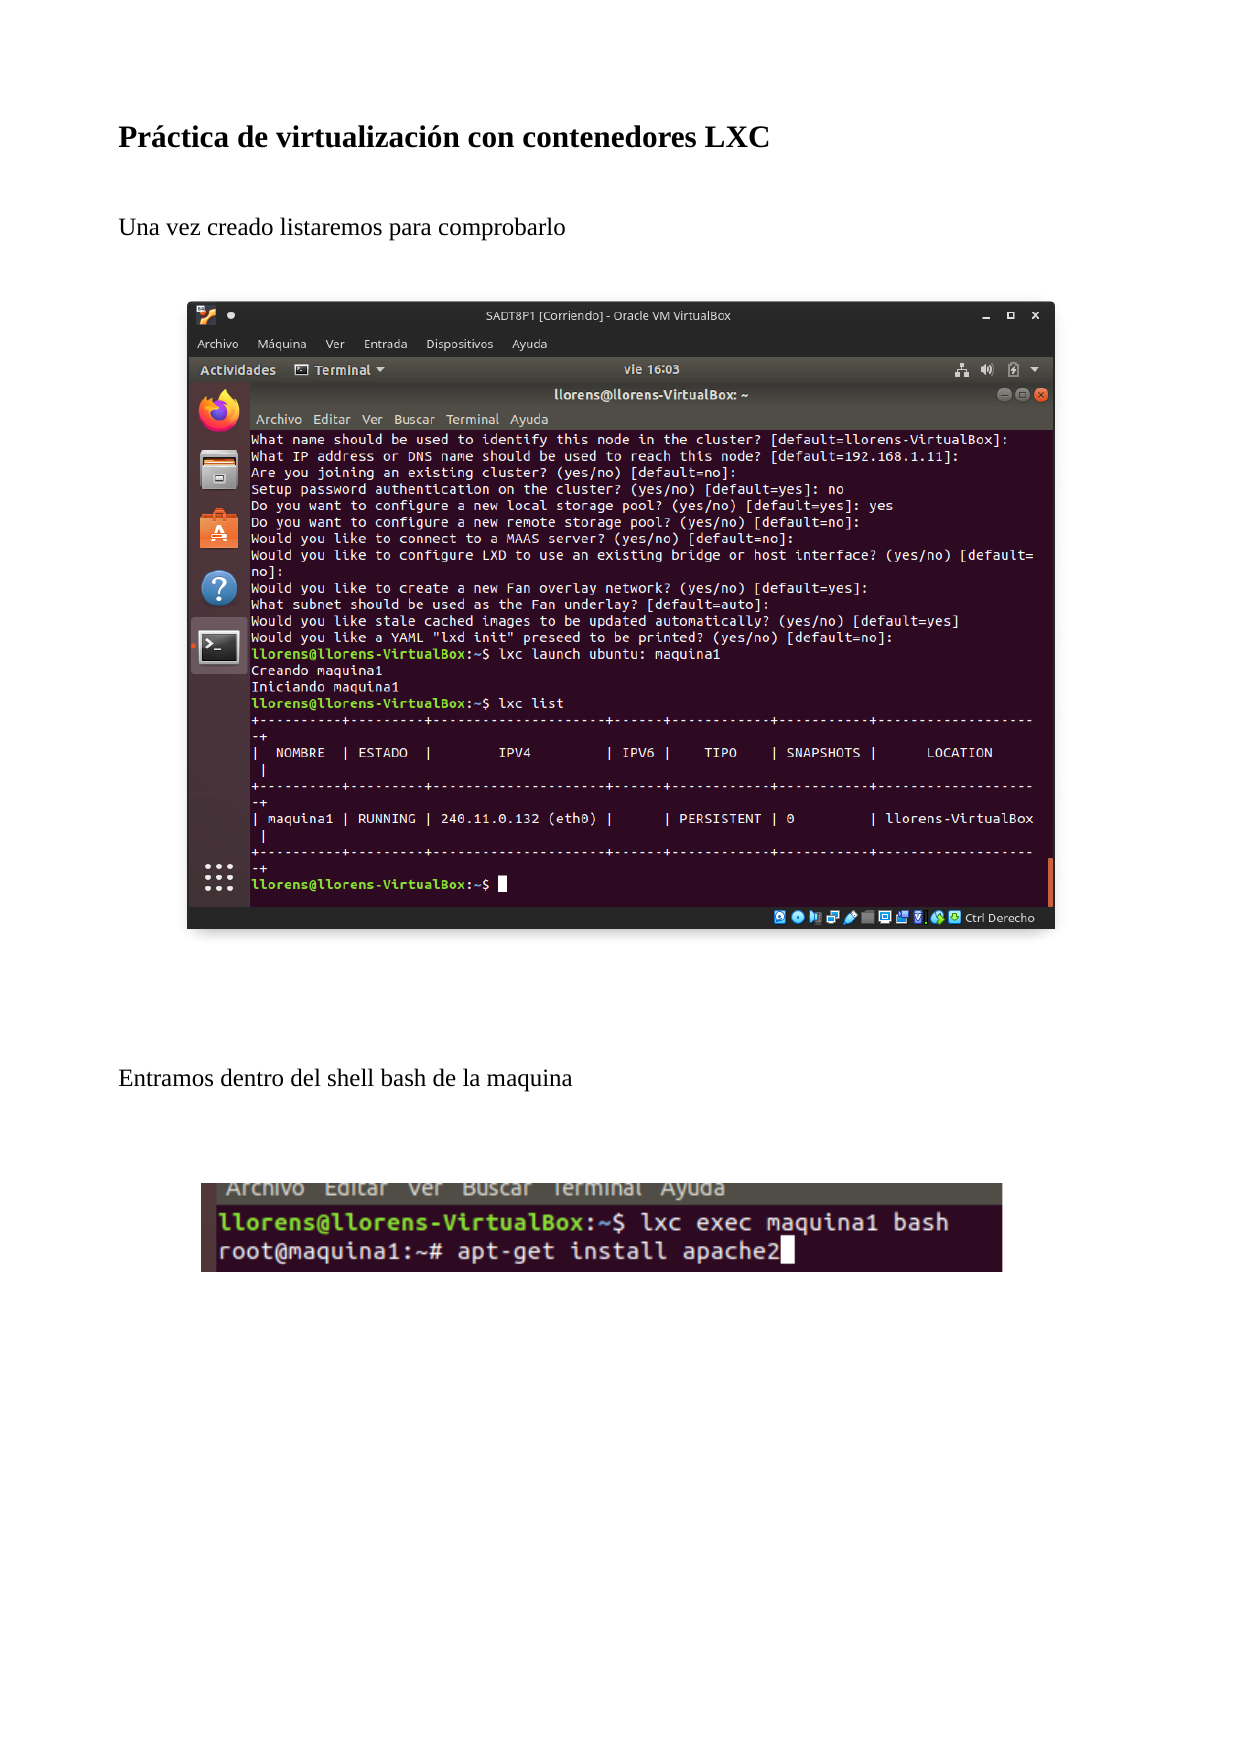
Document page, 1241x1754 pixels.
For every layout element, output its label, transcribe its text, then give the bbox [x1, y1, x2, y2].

text Entramos dentro del shell bash de la maquina [118, 1063, 1122, 1092]
picture [201, 1183, 1003, 1272]
picture [118, 269, 1123, 1006]
text Una vez creado listaremos para comprobarlo [118, 212, 1122, 241]
